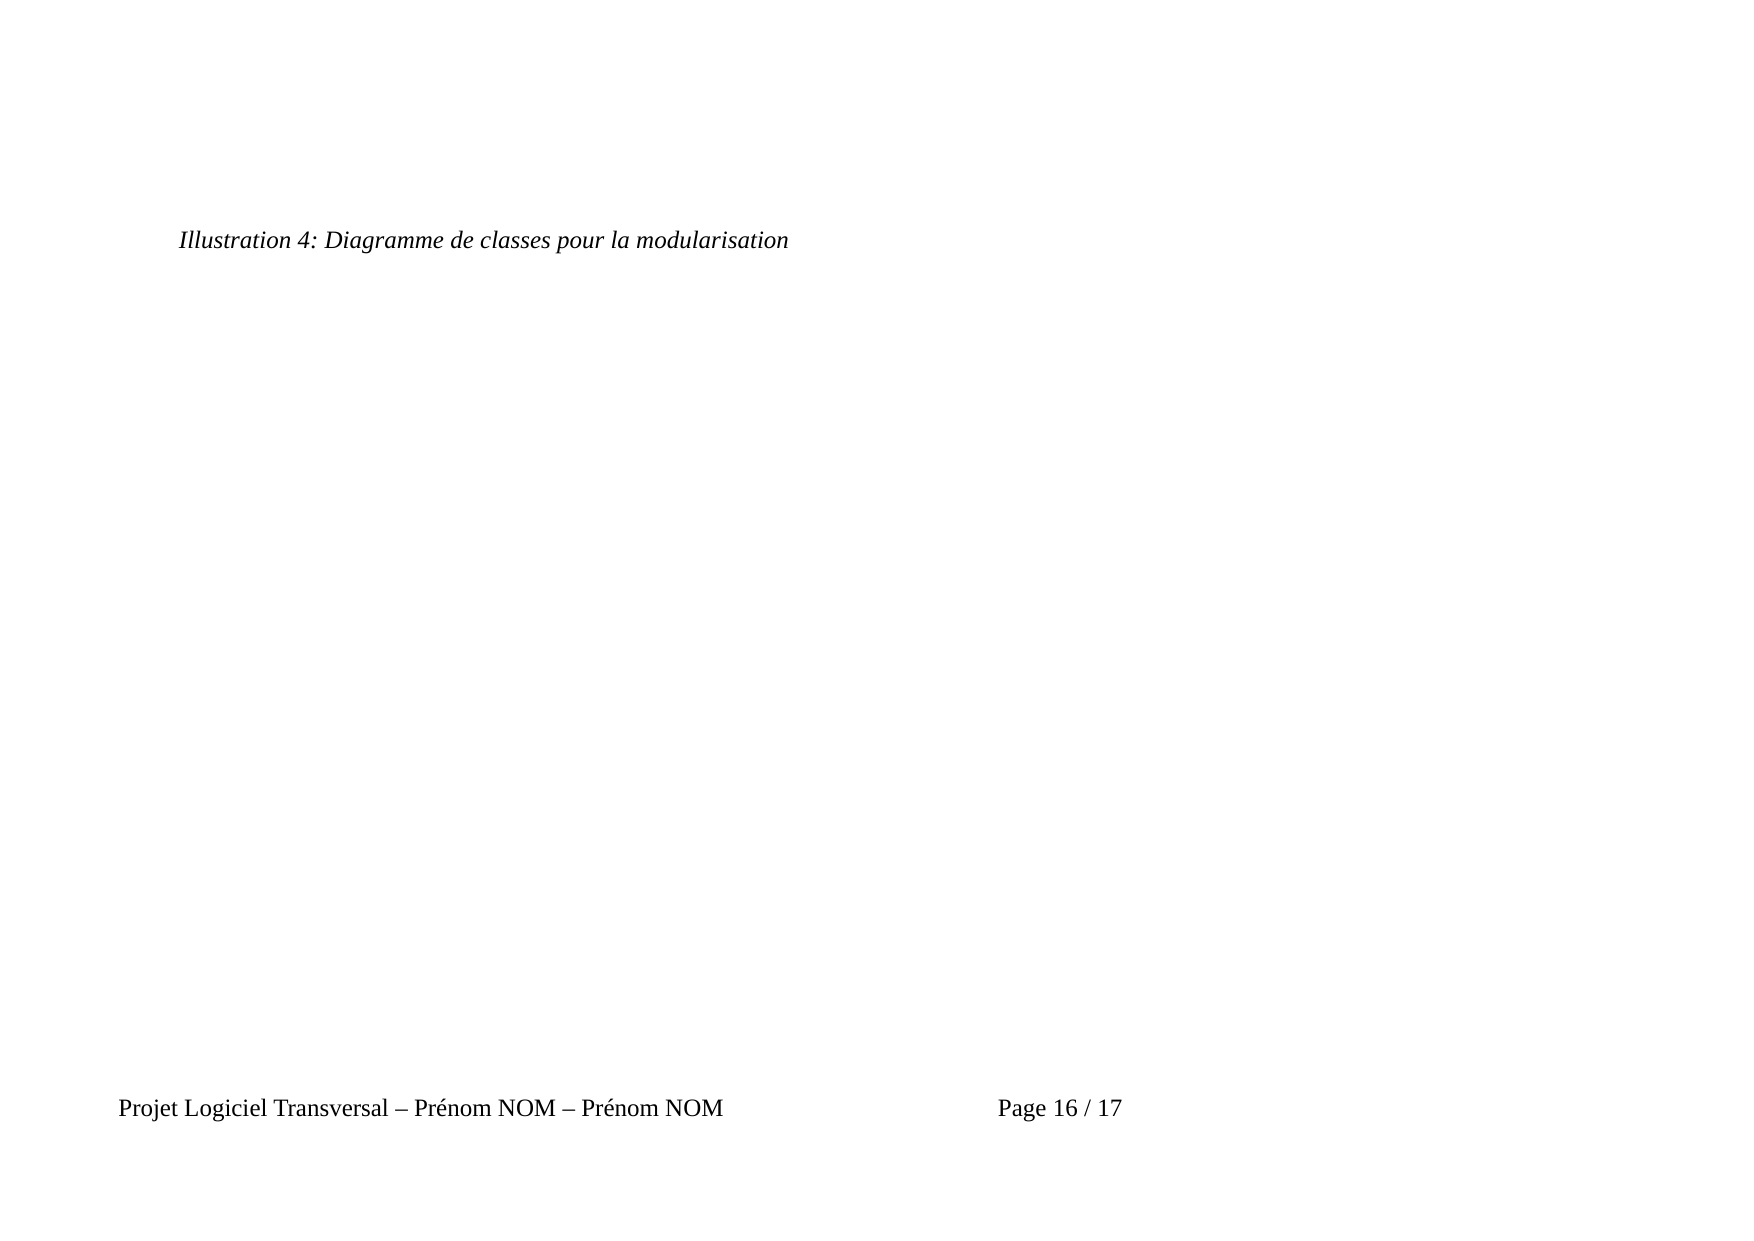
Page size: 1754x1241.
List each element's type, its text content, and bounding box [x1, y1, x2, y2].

text Illustration 4: Diagramme de classes pour la modularisation [179, 226, 1575, 254]
